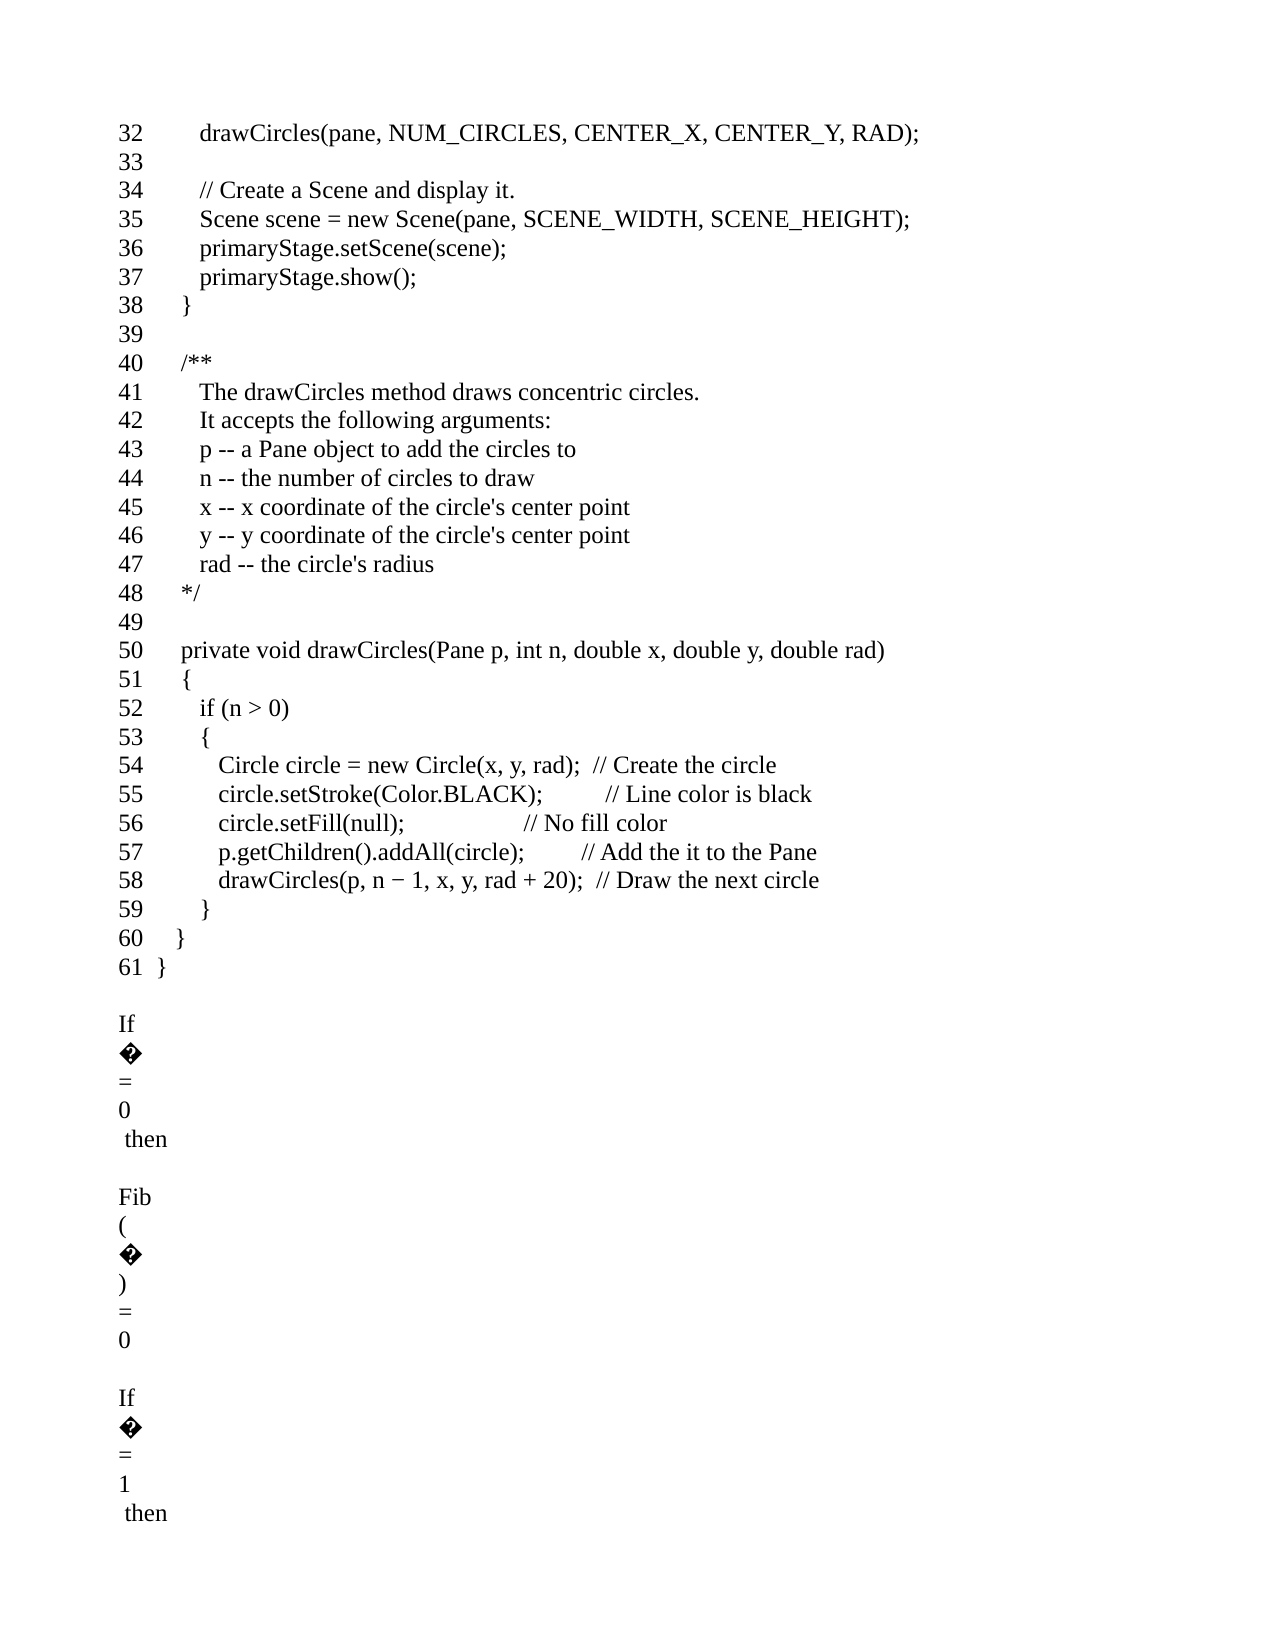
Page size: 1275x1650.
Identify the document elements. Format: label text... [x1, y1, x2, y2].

text � [118, 1412, 1157, 1441]
text 1 [118, 1469, 1157, 1498]
text 44 n -- the number of circles to draw [118, 463, 1157, 492]
text 56 circle.setFill(null); // No fill color [118, 808, 1157, 837]
text 49 [118, 607, 1157, 636]
text then [118, 1124, 1157, 1153]
text 0 [118, 1326, 1157, 1354]
text 35 Scene scene = new Scene(pane, SCENE_WIDTH, SCENE_HEIGHT); [118, 204, 1157, 233]
text 42 It accepts the following arguments: [118, 406, 1157, 434]
text 37 primaryStage.show(); [118, 262, 1157, 291]
text 45 x -- x coordinate of the circle's center point [118, 492, 1157, 521]
text 40 /** [118, 348, 1157, 377]
text 0 [118, 1096, 1157, 1124]
text Fib [118, 1182, 1157, 1211]
text 38 } [118, 291, 1157, 319]
text ) [118, 1268, 1157, 1297]
text 39 [118, 319, 1157, 348]
text then [118, 1498, 1157, 1527]
text 58 drawCircles(p, n − 1, x, y, rad + 20); // Draw the next circle [118, 866, 1157, 894]
text 41 The drawCircles method draws concentric circles. [118, 377, 1157, 406]
text 51 { [118, 664, 1157, 693]
text 32 drawCircles(pane, NUM_CIRCLES, CENTER_X, CENTER_Y, RAD); [118, 118, 1157, 147]
text = [118, 1441, 1157, 1469]
text 48 */ [118, 578, 1157, 607]
text 52 if (n > 0) [118, 693, 1157, 722]
text 60 } [118, 923, 1157, 952]
text 59 } [118, 894, 1157, 923]
text If [118, 1009, 1157, 1038]
text 47 rad -- the circle's radius [118, 549, 1157, 578]
text 34 // Create a Scene and display it. [118, 176, 1157, 204]
text If [118, 1383, 1157, 1412]
text 57 p.getChildren().addAll(circle); // Add the it to the Pane [118, 837, 1157, 866]
text ( [118, 1211, 1157, 1239]
text 36 primaryStage.setScene(scene); [118, 233, 1157, 262]
text = [118, 1297, 1157, 1326]
text = [118, 1067, 1157, 1096]
text 50 private void drawCircles(Pane p, int n, double x, double y, double rad) [118, 636, 1157, 664]
text 54 Circle circle = new Circle(x, y, rad); // Create the circle [118, 751, 1157, 779]
text � [118, 1038, 1157, 1067]
text 33 [118, 147, 1157, 176]
text 46 y -- y coordinate of the circle's center point [118, 521, 1157, 549]
text 53 { [118, 722, 1157, 751]
text � [118, 1239, 1157, 1268]
text 55 circle.setStroke(Color.BLACK); // Line color is black [118, 779, 1157, 808]
text 43 p -- a Pane object to add the circles to [118, 434, 1157, 463]
text 61 } [118, 952, 1157, 981]
